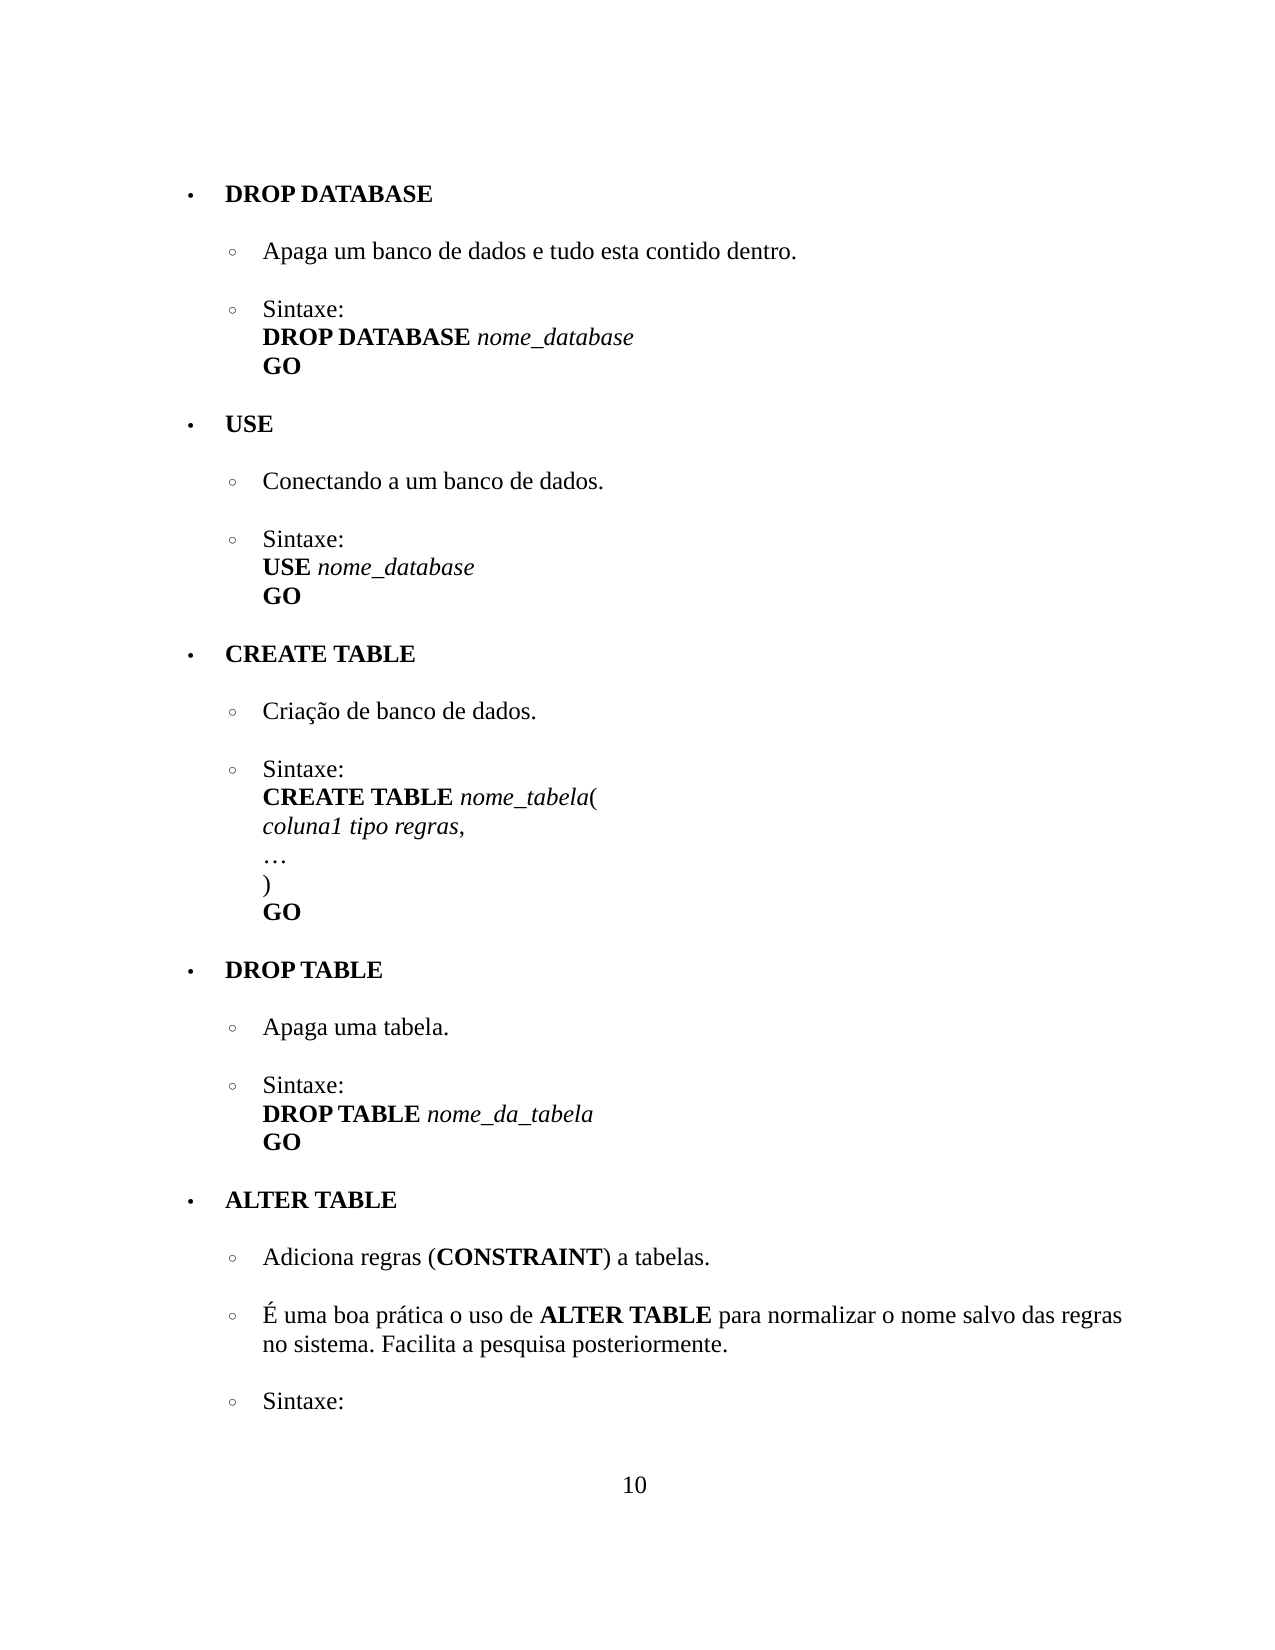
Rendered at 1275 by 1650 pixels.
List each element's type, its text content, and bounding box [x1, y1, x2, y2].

list Sintaxe: USE nome_database GO [225, 524, 1125, 639]
list Sintaxe: CREATE TABLE nome_tabela( coluna1 tipo regras, … ) GO [225, 754, 1125, 955]
list Apaga uma tabela. [225, 1012, 1125, 1070]
list USE [187, 409, 1125, 466]
list Adiciona regras (CONSTRAINT) a tabelas. [225, 1242, 1125, 1300]
list Sintaxe: ALTER TABLE nome_tabela ADD CONSTRAINT nome_regra [regra a ser implementada] GO [225, 1386, 1125, 1415]
list ALTER TABLE [187, 1185, 1125, 1242]
list CREATE TABLE [187, 639, 1125, 696]
list Sintaxe: DROP TABLE nome_da_tabela GO [225, 1070, 1125, 1185]
list Sintaxe: DROP DATABASE nome_database GO [225, 294, 1125, 409]
list É uma boa prática o uso de ALTER TABLE para normalizar o nome salvo das regras no sistema. Facilita a pesquisa posteriormente. [225, 1300, 1125, 1386]
list Apaga um banco de dados e tudo esta contido dentro. [225, 236, 1125, 294]
list Conectando a um banco de dados. [225, 466, 1125, 524]
list DROP TABLE [187, 955, 1125, 1012]
list Criação de banco de dados. [225, 696, 1125, 754]
list DROP DATABASE [187, 179, 1125, 236]
list [225, 150, 1125, 179]
